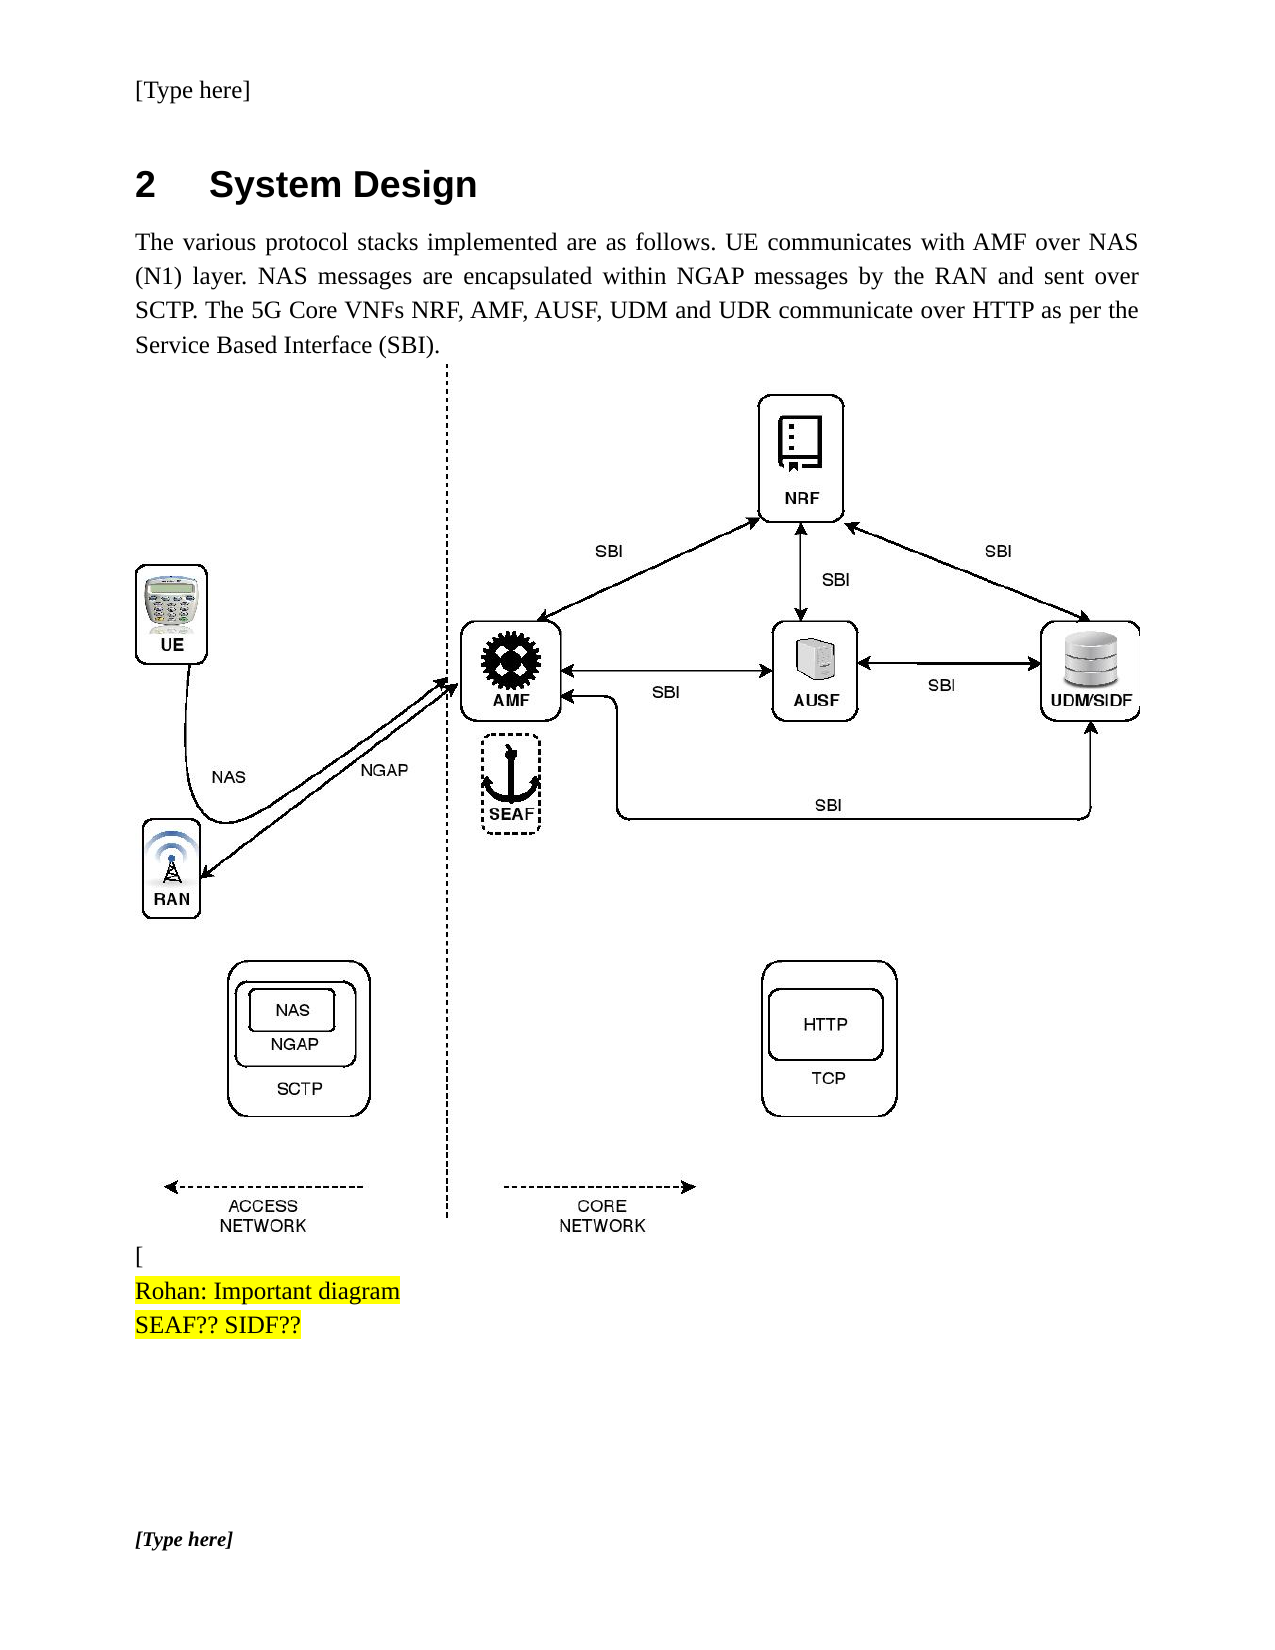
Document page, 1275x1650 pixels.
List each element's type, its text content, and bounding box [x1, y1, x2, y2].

text Rohan: Important diagram [135, 1276, 1140, 1304]
subtitle System Design [135, 162, 1140, 206]
text SEAF?? SIDF?? [135, 1310, 1140, 1339]
text [ [135, 1236, 1140, 1270]
picture [135, 364, 1140, 1236]
text The various protocol stacks implemented are as follows. UE communicates with AMF over NAS (N1) layer. NAS messages are encapsulated within NGAP messages by the RAN and sent over SCTP. The 5G Core VNFs NRF, AMF, AUSF, UDM and UDR communicate over HTTP as per the Service Based Interface (SBI). [135, 227, 1140, 359]
